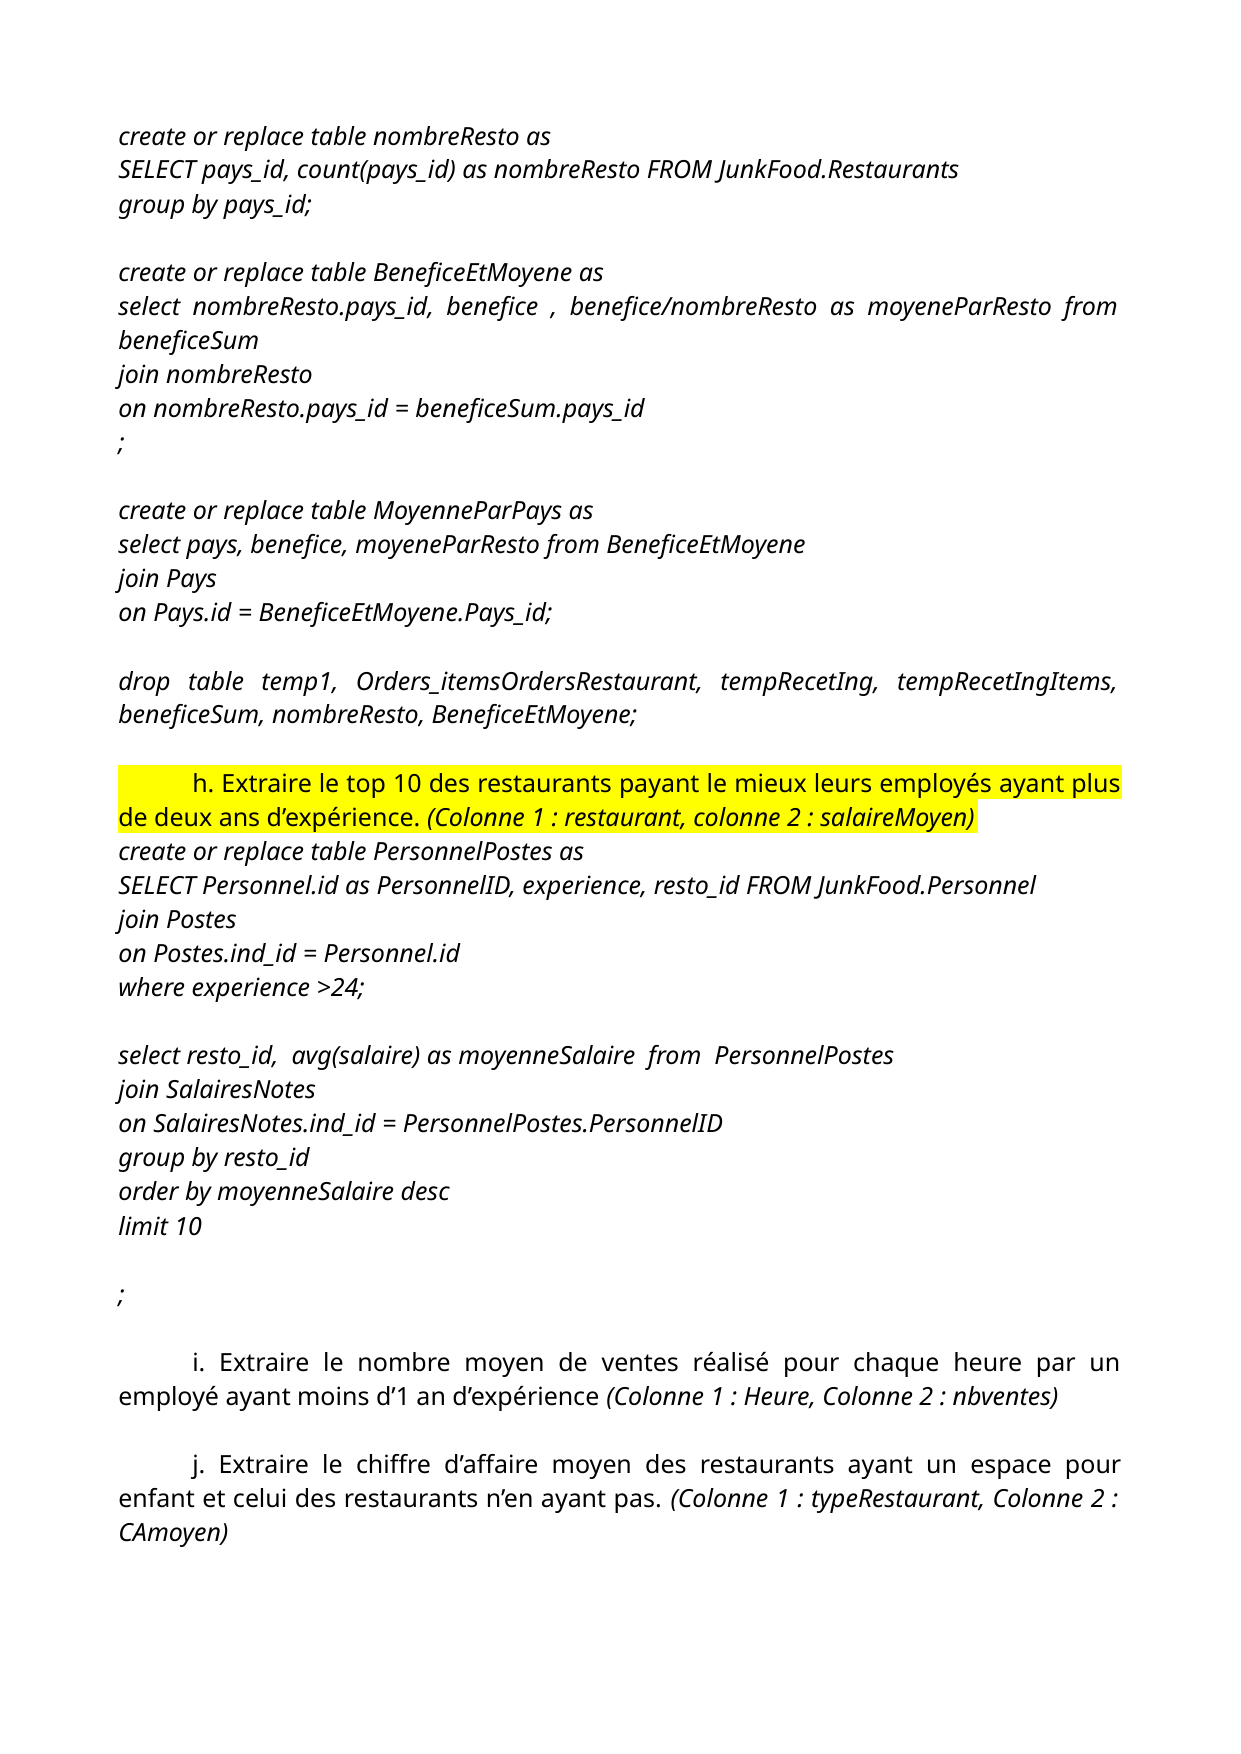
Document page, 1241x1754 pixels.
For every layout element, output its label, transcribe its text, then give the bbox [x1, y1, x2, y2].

text ; [118, 425, 1122, 459]
text on nombreResto.pays_id = beneficeSum.pays_id [118, 391, 1122, 425]
text SELECT pays_id, count(pays_id) as nombreResto FROM JunkFood.Restaurants [118, 152, 1122, 186]
text create or replace table PersonnelPostes as [118, 833, 1122, 867]
text on SalairesNotes.ind_id = PersonnelPostes.PersonnelID [118, 1106, 1122, 1140]
text create or replace table nombreResto as [118, 118, 1122, 152]
text select pays, benefice, moyeneParResto from BeneficeEtMoyene [118, 527, 1122, 561]
text SELECT Personnel.id as PersonnelID, experience, resto_id FROM JunkFood.Personnel [118, 867, 1122, 902]
text join SalairesNotes [118, 1072, 1122, 1106]
text create or replace table BeneficeEtMoyene as [118, 254, 1122, 288]
text select resto_id, avg(salaire) as moyenneSalaire from PersonnelPostes [118, 1038, 1122, 1072]
text order by moyenneSalaire desc [118, 1174, 1122, 1208]
text on Postes.ind_id = Personnel.id [118, 936, 1122, 970]
text select nombreResto.pays_id, benefice , benefice/nombreResto as moyeneParResto from beneficeSum [118, 288, 1122, 357]
text limit 10 [118, 1208, 1122, 1242]
text drop table temp1, Orders_itemsOrdersRestaurant, tempRecetIng, tempRecetIngItems, beneficeSum, nombreResto, BeneficeEtMoyene; [118, 663, 1122, 731]
text join Postes [118, 902, 1122, 936]
text create or replace table MoyenneParPays as [118, 493, 1122, 527]
text ; [118, 1276, 1122, 1310]
text join nombreResto [118, 357, 1122, 391]
text group by resto_id [118, 1140, 1122, 1174]
text where experience >24; [118, 970, 1122, 1004]
text j. Extraire le chiffre d’affaire moyen des restaurants ayant un espace pour enfant et celui des restaurants n’en ayant pas. (Colonne 1 : typeRestaurant, Colonne 2 : CAmoyen) [118, 1447, 1122, 1549]
text join Pays [118, 561, 1122, 595]
text on Pays.id = BeneficeEtMoyene.Pays_id; [118, 595, 1122, 629]
text group by pays_id; [118, 186, 1122, 220]
text h. Extraire le top 10 des restaurants payant le mieux leurs employés ayant plus de deux ans d’expérience. (Colonne 1 : restaurant, colonne 2 : salaireMoyen) [118, 765, 1122, 833]
text i. Extraire le nombre moyen de ventes réalisé pour chaque heure par un employé ayant moins d’1 an d’expérience (Colonne 1 : Heure, Colonne 2 : nbventes) [118, 1344, 1122, 1412]
